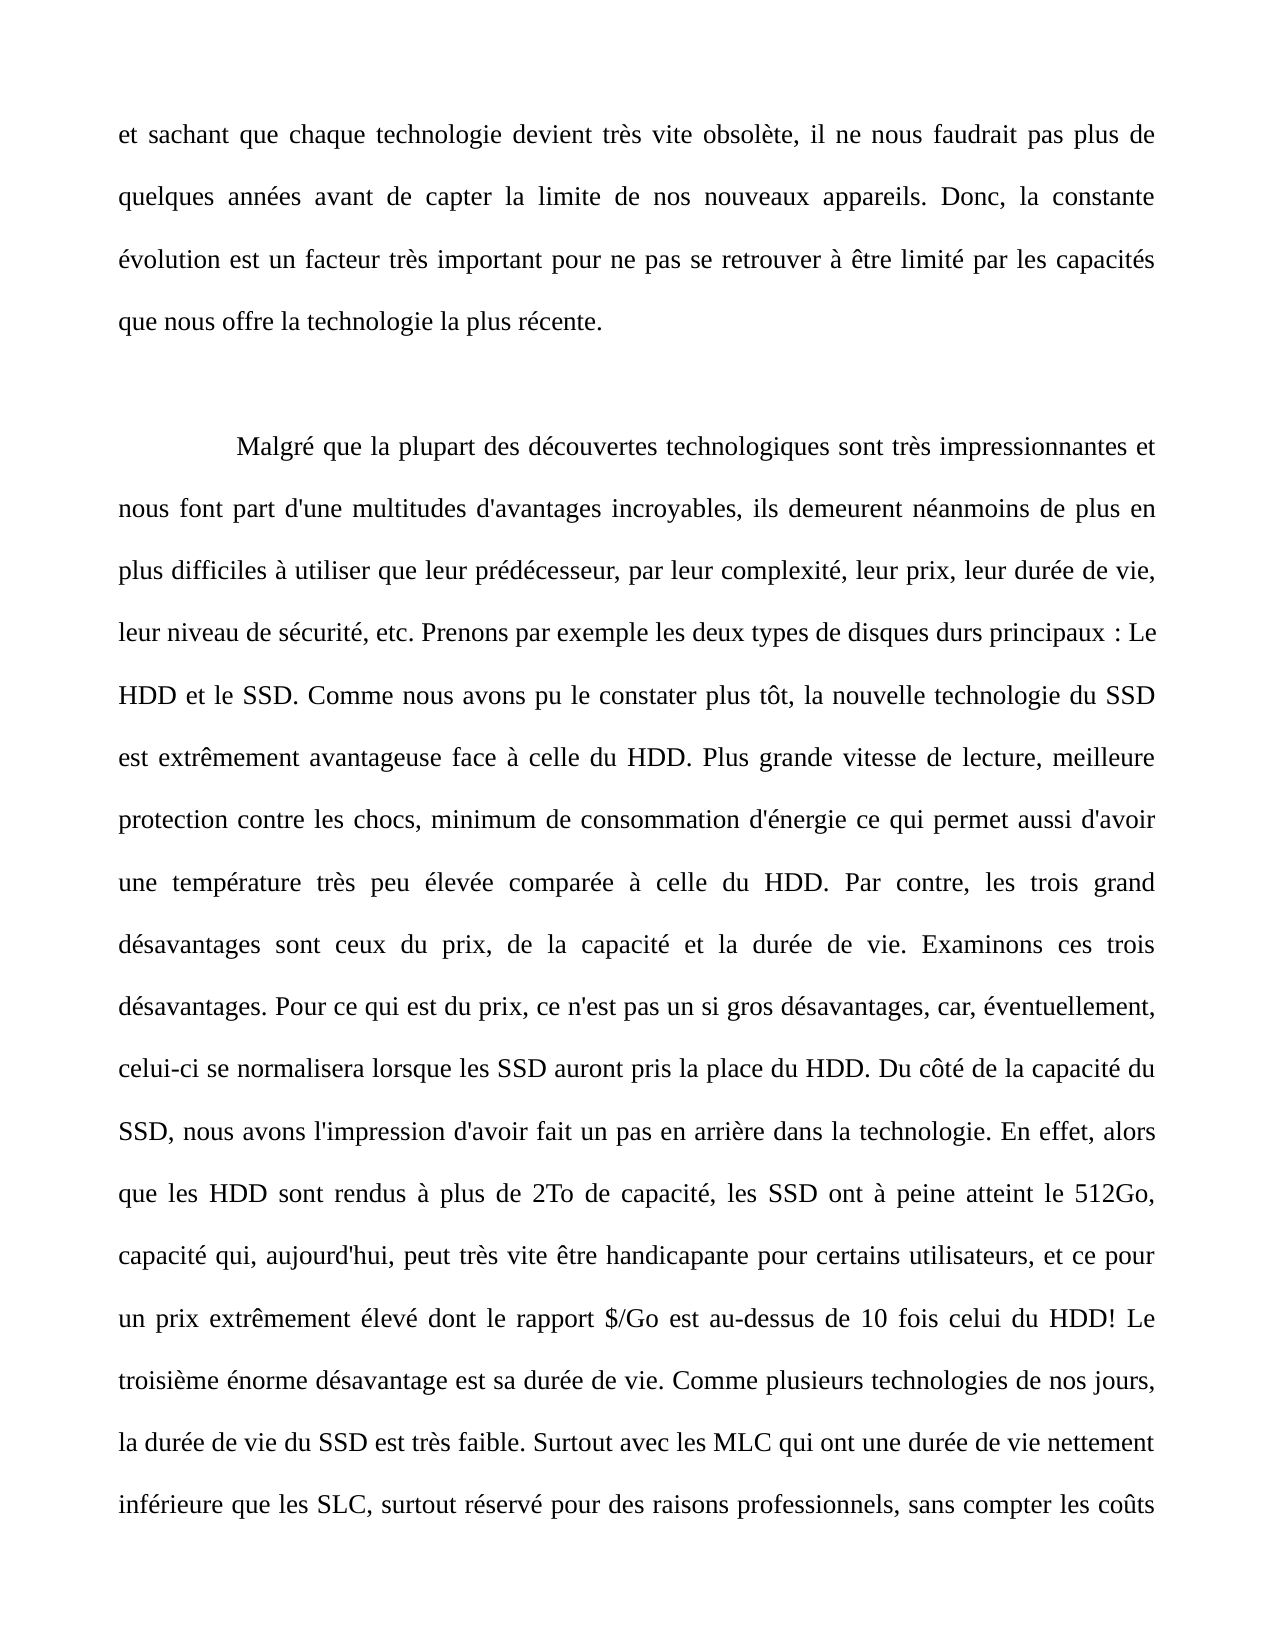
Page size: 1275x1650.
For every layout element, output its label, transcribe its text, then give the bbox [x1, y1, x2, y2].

text Malgré que la plupart des découvertes technologiques sont très impressionnantes et nous font part d'une multitudes d'avantages incroyables, ils demeurent néanmoins de plus en plus difficiles à utiliser que leur prédécesseur, par leur complexité, leur prix, leur durée de vie, leur niveau de sécurité, etc. Prenons par exemple les deux types de disques durs principaux : Le HDD et le SSD. Comme nous avons pu le constater plus tôt, la nouvelle technologie du SSD est extrêmement avantageuse face à celle du HDD. Plus grande vitesse de lecture, meilleure protection contre les chocs, minimum de consommation d'énergie ce qui permet aussi d'avoir une température très peu élevée comparée à celle du HDD. Par contre, les trois grand désavantages sont ceux du prix, de la capacité et la durée de vie. Examinons ces trois désavantages. Pour ce qui est du prix, ce n'est pas un si gros désavantages, car, éventuellement, celui-ci se normalisera lorsque les SSD auront pris la place du HDD. Du côté de la capacité du SSD, nous avons l'impression d'avoir fait un pas en arrière dans la technologie. En effet, alors que les HDD sont rendus à plus de 2To de capacité, les SSD ont à peine atteint le 512Go, capacité qui, aujourd'hui, peut très vite être handicapante pour certains utilisateurs, et ce pour un prix extrêmement élevé dont le rapport $/Go est au-dessus de 10 fois celui du HDD! Le troisième énorme désavantage est sa durée de vie. Comme plusieurs technologies de nos jours, la durée de vie du SSD est très faible. Surtout avec les MLC qui ont une durée de vie nettement inférieure que les SLC, surtout réservé pour des raisons professionnels, sans compter les coûts [118, 429, 1157, 1520]
text et sachant que chaque technologie devient très vite obsolète, il ne nous faudrait pas plus de quelques années avant de capter la limite de nos nouveaux appareils. Donc, la constante évolution est un facteur très important pour ne pas se retrouver à être limité par les capacités que nous offre la technologie la plus récente. [118, 118, 1157, 336]
